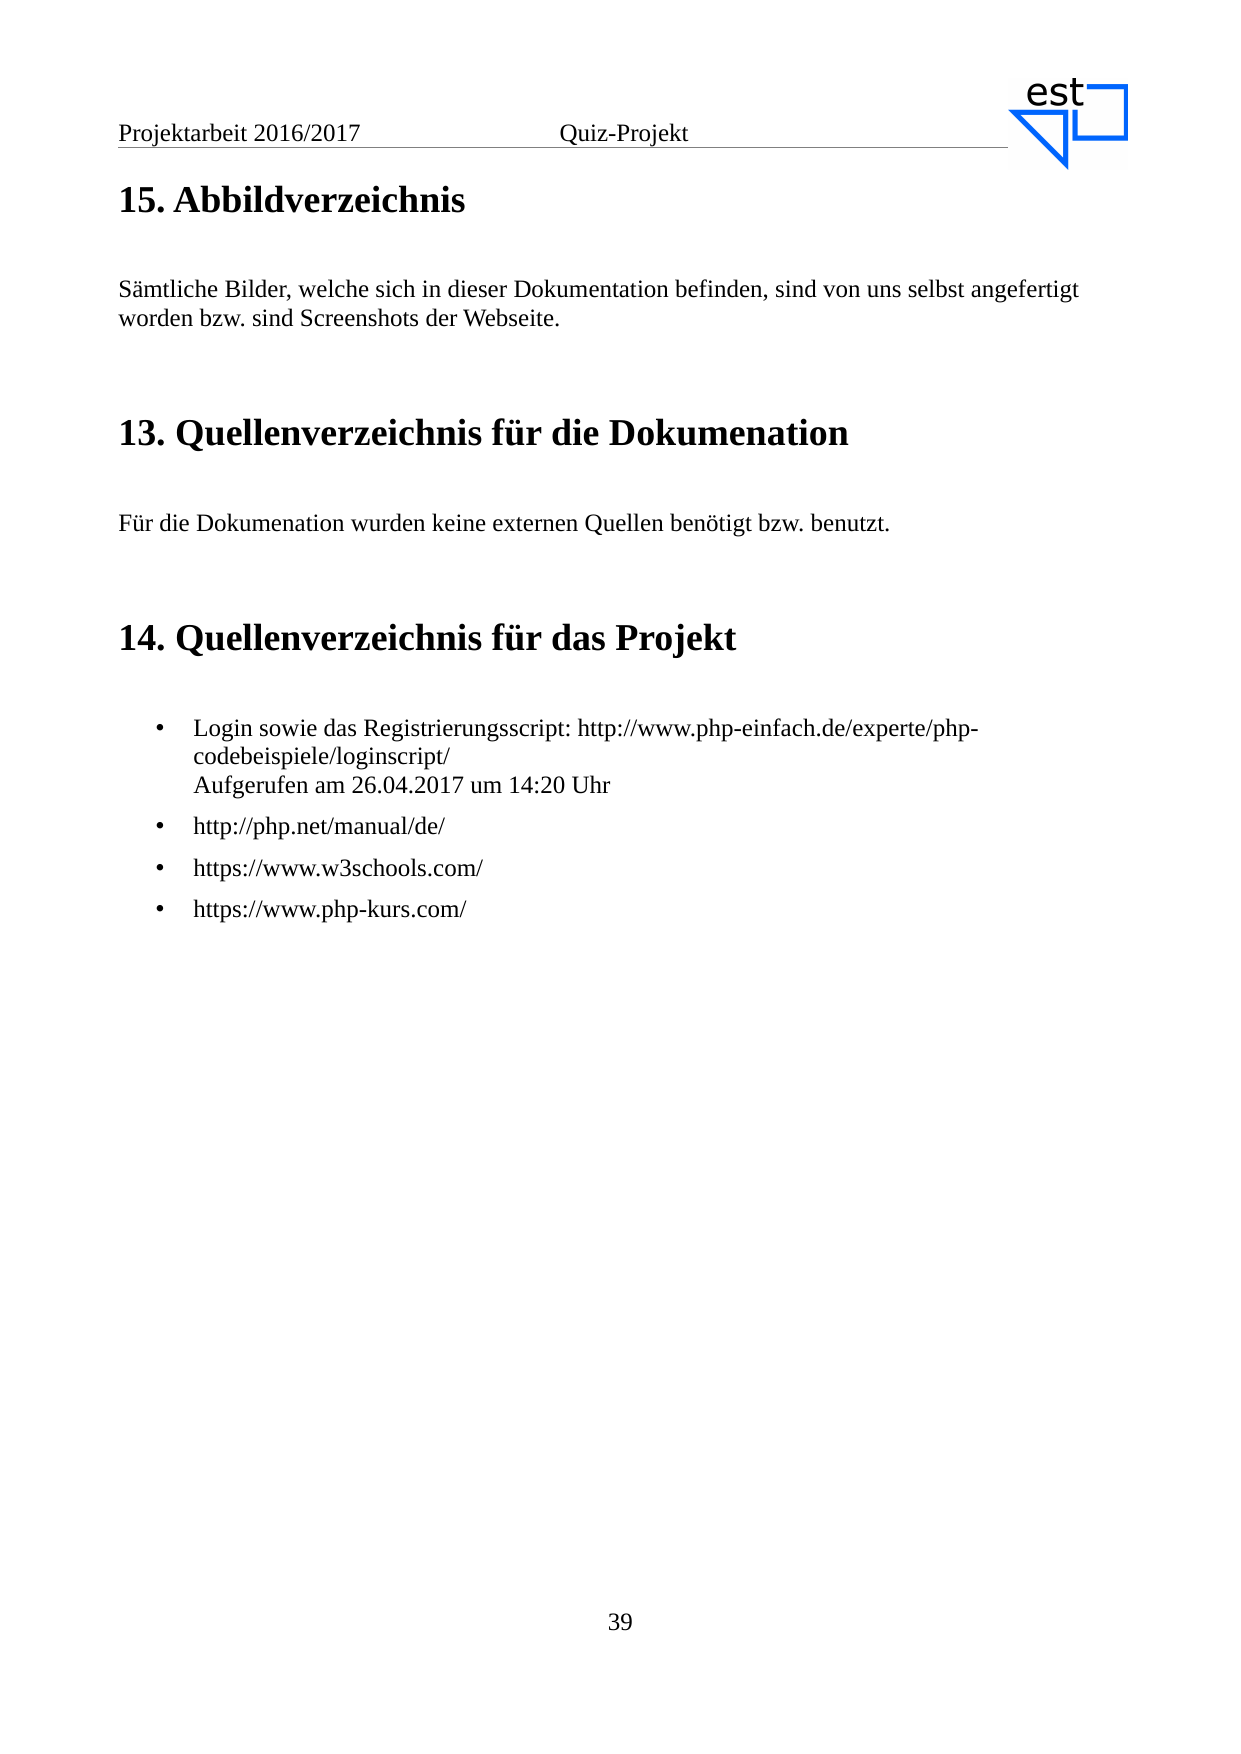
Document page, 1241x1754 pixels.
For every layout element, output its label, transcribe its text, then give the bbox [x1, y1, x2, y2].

text Für die Dokumenation wurden keine externen Quellen benötigt bzw. benutzt. [118, 508, 1122, 536]
picture [1008, 78, 1128, 170]
text Sämtliche Bilder, welche sich in dieser Dokumentation befinden, sind von uns selbst angefertigt worden bzw. sind Screenshots der Webseite. [118, 274, 1122, 332]
list https://www.w3schools.com/ [156, 853, 1122, 881]
list https://www.php-kurs.com/ [156, 894, 1122, 923]
list Login sowie das Registrierungsscript: http://www.php-einfach.de/experte/php-codebeispiele/loginscript/ Aufgerufen am 26.04.2017 um 14:20 Uhr [156, 713, 1122, 799]
subtitle 14. Quellenverzeichnis für das Projekt [118, 615, 1122, 659]
subtitle 15. Abbildverzeichnis [118, 177, 1122, 220]
list http://php.net/manual/de/ [156, 811, 1122, 840]
subtitle 13. Quellenverzeichnis für die Dokumenation [118, 410, 1122, 454]
